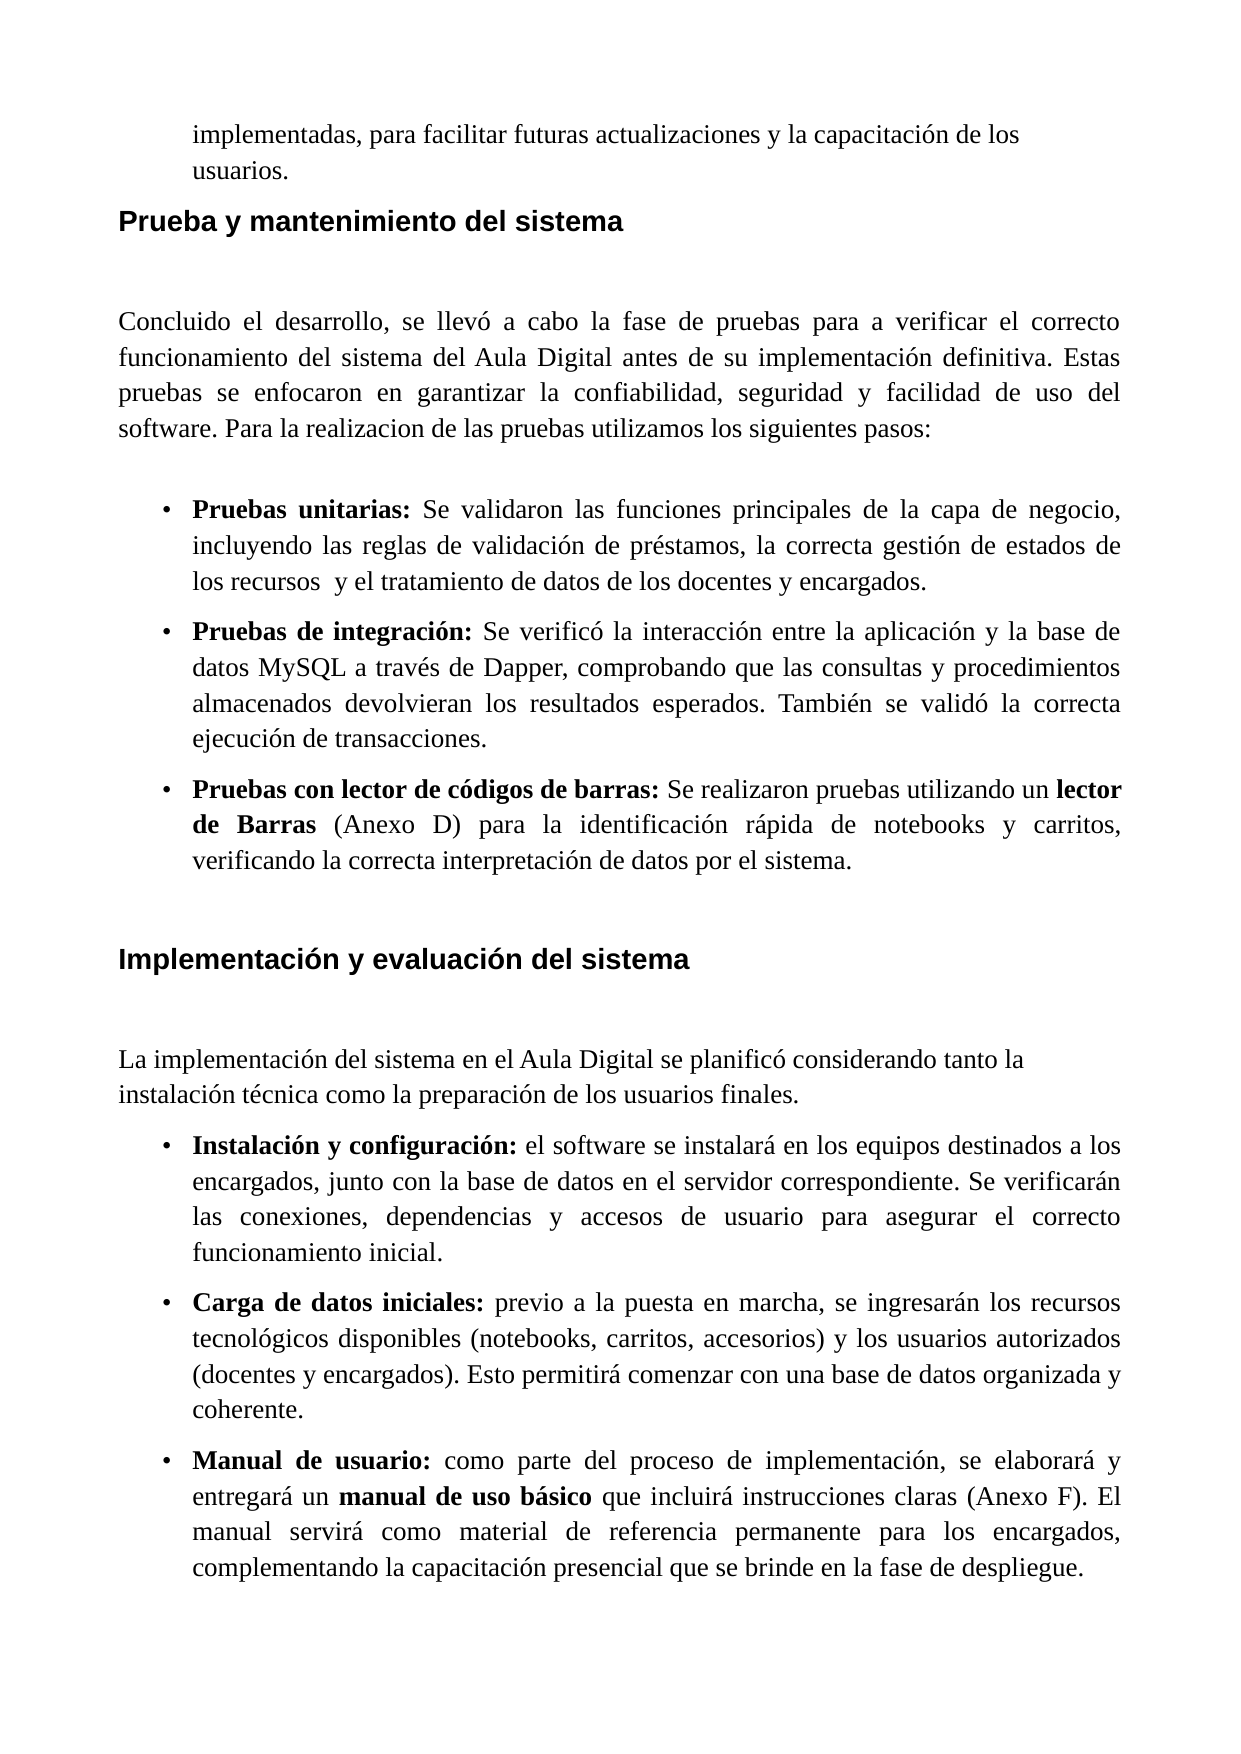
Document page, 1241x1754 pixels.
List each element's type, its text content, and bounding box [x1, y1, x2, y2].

list Pruebas de integración: Se verificó la interacción entre la aplicación y la base de datos MySQL a través de Dapper, comprobando que las consultas y procedimientos almacenados devolvieran los resultados esperados. También se validó la correcta ejecución de transacciones. [162, 615, 1122, 753]
list Pruebas unitarias: Se validaron las funciones principales de la capa de negocio, incluyendo las reglas de validación de préstamos, la correcta gestión de estados de los recursos y el tratamiento de datos de los docentes y encargados. [162, 493, 1122, 596]
list Instalación y configuración: el software se instalará en los equipos destinados a los encargados, junto con la base de datos en el servidor correspondiente. Se verificarán las conexiones, dependencias y accesos de usuario para asegurar el correcto funcionamiento inicial. [162, 1129, 1122, 1267]
subtitle Implementación y evaluación del sistema [118, 942, 1122, 976]
list Carga de datos iniciales: previo a la puesta en marcha, se ingresarán los recursos tecnológicos disponibles (notebooks, carritos, accesorios) y los usuarios autorizados (docentes y encargados). Esto permitirá comenzar con una base de datos organizada y coherente. [162, 1286, 1122, 1425]
list Pruebas con lector de códigos de barras: Se realizaron pruebas utilizando un lector de Barras (Anexo D) para la identificación rápida de notebooks y carritos, verificando la correcta interpretación de datos por el sistema. [162, 773, 1122, 875]
subtitle Prueba y mantenimiento del sistema [118, 204, 1122, 238]
text Concluido el desarrollo, se llevó a cabo la fase de pruebas para a verificar el correcto funcionamiento del sistema del Aula Digital antes de su implementación definitiva. Estas pruebas se enfocaron en garantizar la confiabilidad, seguridad y facilidad de uso del software. Para la realizacion de las pruebas utilizamos los siguientes pasos: [118, 305, 1122, 443]
list Manual de usuario: como parte del proceso de implementación, se elaborará y entregará un manual de uso básico que incluirá instrucciones claras (Anexo F). El manual servirá como material de referencia permanente para los encargados, complementando la capacitación presencial que se brinde en la fase de despliegue. [162, 1444, 1122, 1582]
list implementadas, para facilitar futuras actualizaciones y la capacitación de los usuarios. [162, 118, 1122, 185]
text La implementación del sistema en el Aula Digital se planificó considerando tanto la instalación técnica como la preparación de los usuarios finales. [118, 1043, 1122, 1110]
